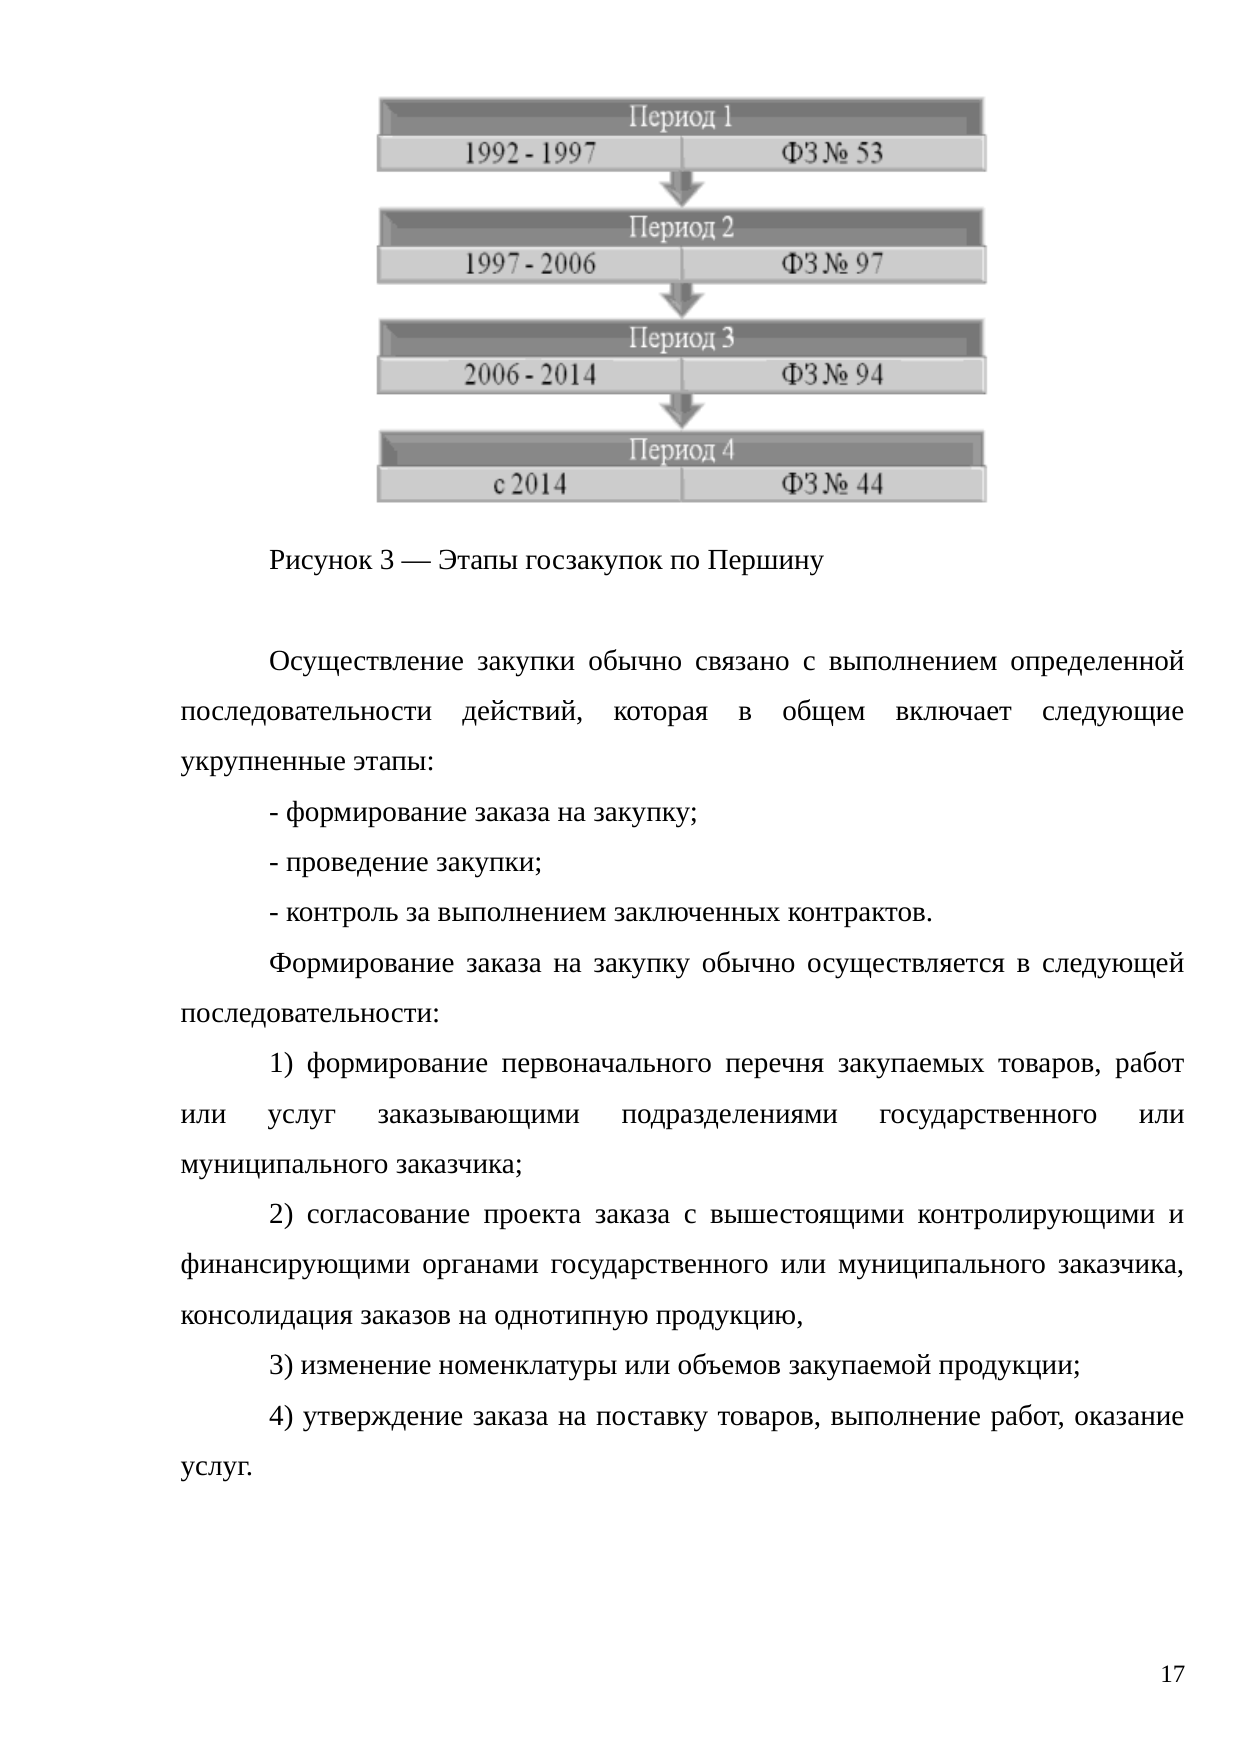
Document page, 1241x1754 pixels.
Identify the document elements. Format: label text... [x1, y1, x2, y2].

text - проведение закупки; [180, 844, 1185, 878]
text Формирование заказа на закупку обычно осуществляется в следующей последовательности: [180, 945, 1185, 1029]
text 1) формирование первоначального перечня закупаемых товаров, работ или услуг заказывающими подразделениями государственного или муниципального заказчика; [180, 1045, 1185, 1179]
text 4) утверждение заказа на поставку товаров, выполнение работ, оказание услуг. [180, 1398, 1185, 1481]
text 3) изменение номенклатуры или объемов закупаемой продукции; [180, 1347, 1185, 1381]
text - формирование заказа на закупку; [180, 794, 1185, 827]
text Осуществление закупки обычно связано с выполнением определенной последовательности действий, которая в общем включает следующие укрупненные этапы: [180, 643, 1185, 777]
text - контроль за выполнением заключенных контрактов. [180, 894, 1185, 928]
picture [374, 89, 992, 509]
text Рисунок 3 — Этапы госзакупок по Першину [180, 542, 1185, 576]
text 2) согласование проекта заказа с вышестоящими контролирующими и финансирующими органами государственного или муниципального заказчика, консолидация заказов на однотипную продукцию, [180, 1196, 1185, 1331]
